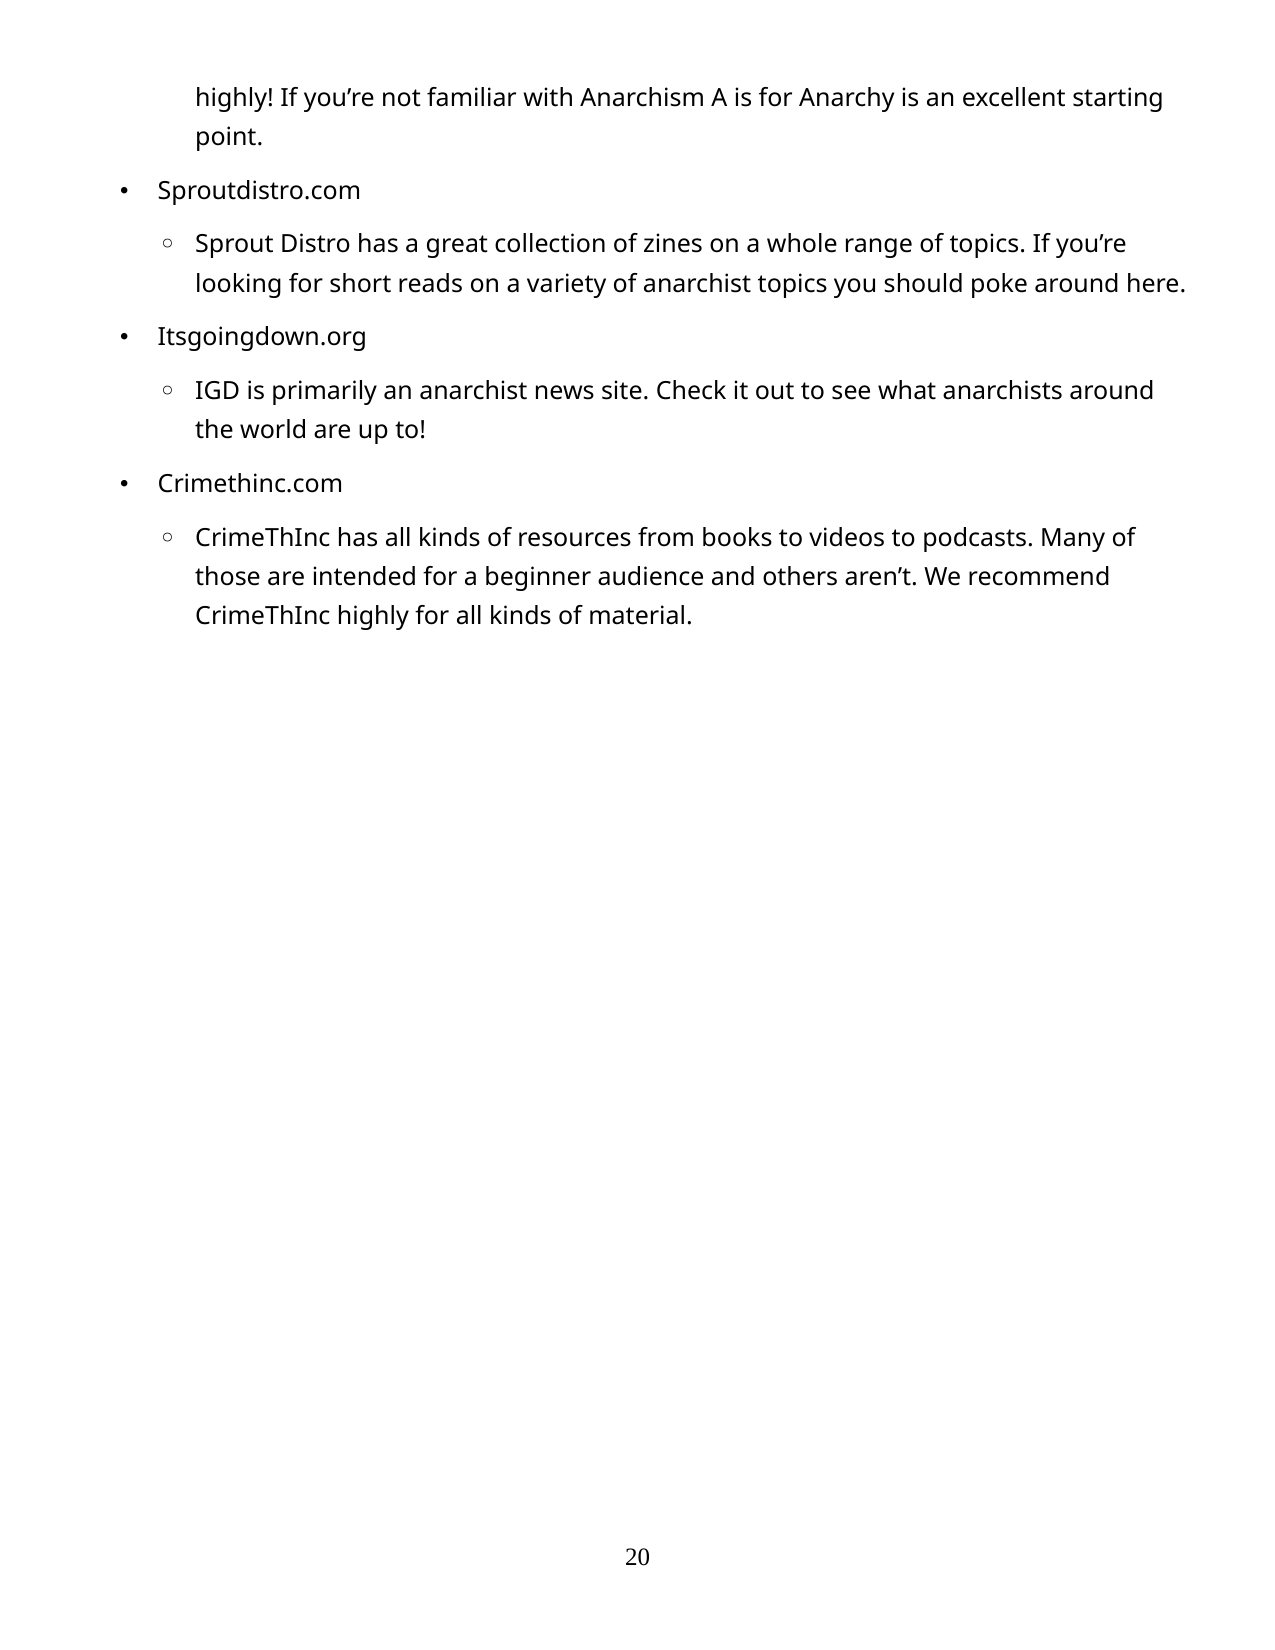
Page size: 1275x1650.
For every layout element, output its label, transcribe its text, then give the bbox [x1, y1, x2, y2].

list Sprout Distro has a great collection of zines on a whole range of topics. If you’re looking for short reads on a variety of anarchist topics you should poke around here. [157, 226, 1192, 299]
list Itsgoingdown.org [120, 319, 1192, 353]
list Crimethinc.com [120, 466, 1192, 500]
list Sproutdistro.com [120, 172, 1192, 206]
list highly! If you’re not familiar with Anarchism A is for Anarchy is an excellent starting point. [157, 79, 1192, 153]
list CrimeThInc has all kinds of resources from books to videos to podcasts. Many of those are intended for a beginner audience and others aren’t. We recommend CrimeThInc highly for all kinds of material. [157, 519, 1192, 632]
list IGD is primarily an anarchist news site. Check it out to see what anarchists around the world are up to! [157, 373, 1192, 446]
